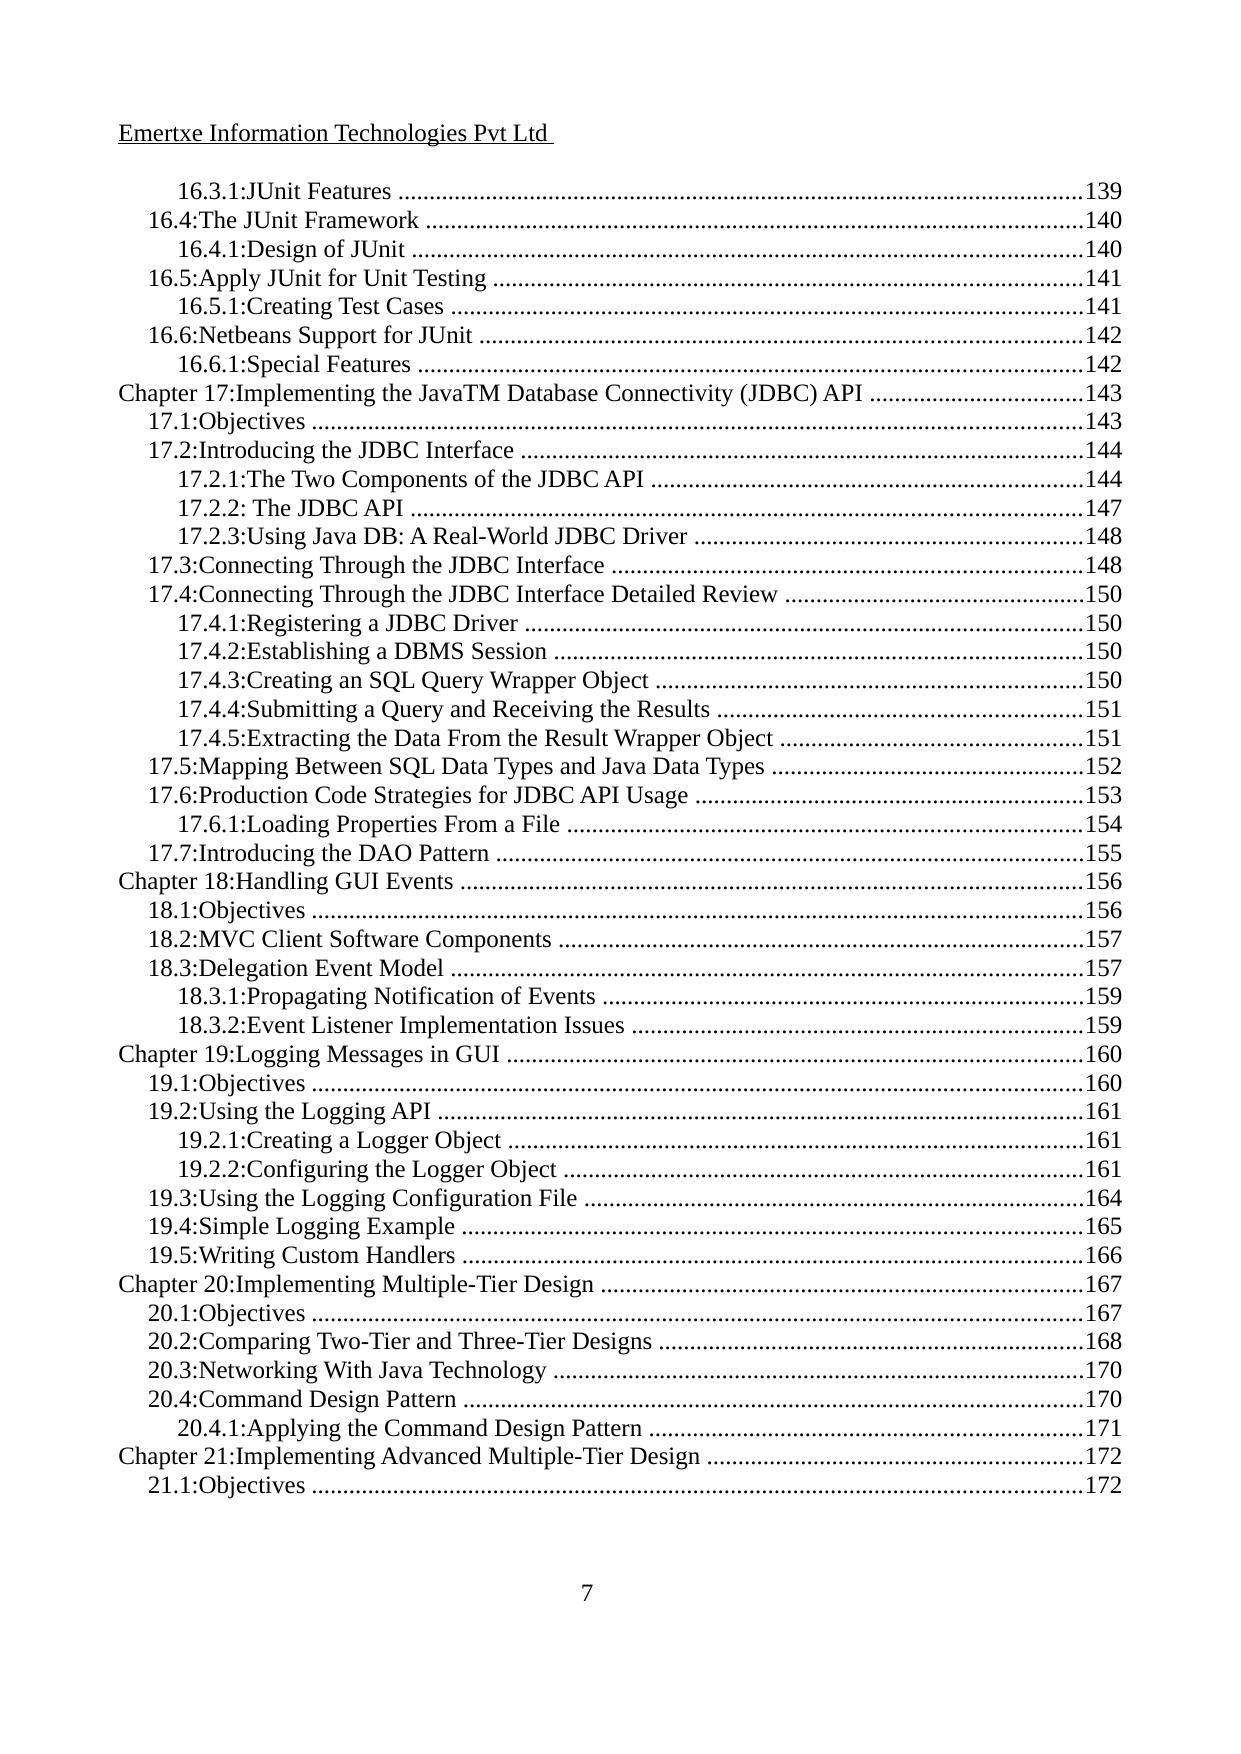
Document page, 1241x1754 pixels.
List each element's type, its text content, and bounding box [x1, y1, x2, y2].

text 19.2.2:Configuring the Logger Object 161 [177, 1154, 1122, 1183]
text 17.4.3:Creating an SQL Query Wrapper Object 150 [177, 665, 1122, 694]
text 19.2:Using the Logging API 161 [148, 1096, 1122, 1125]
text 16.6.1:Special Features 142 [177, 349, 1122, 378]
text 17.1:Objectives 143 [148, 406, 1122, 435]
text 18.3.1:Propagating Notification of Events 159 [177, 981, 1122, 1010]
text 17.6:Production Code Strategies for JDBC API Usage 153 [148, 780, 1122, 809]
text 17.4.2:Establishing a DBMS Session 150 [177, 636, 1122, 665]
text 20.1:Objectives 167 [148, 1298, 1122, 1326]
text 19.2.1:Creating a Logger Object 161 [177, 1125, 1122, 1154]
text 16.5.1:Creating Test Cases 141 [177, 291, 1122, 320]
text 17.4.5:Extracting the Data From the Result Wrapper Object 151 [177, 723, 1122, 751]
text Chapter 18:Handling GUI Events 156 [118, 866, 1122, 895]
text 17.3:Connecting Through the JDBC Interface 148 [148, 550, 1122, 579]
text 17.4.1:Registering a JDBC Driver 150 [177, 608, 1122, 636]
text 20.4.1:Applying the Command Design Pattern 171 [177, 1413, 1122, 1441]
text 16.4:The JUnit Framework 140 [148, 205, 1122, 234]
text 17.7:Introducing the DAO Pattern 155 [148, 838, 1122, 866]
text 18.1:Objectives 156 [148, 895, 1122, 924]
text Chapter 20:Implementing Multiple-Tier Design 167 [118, 1269, 1122, 1298]
text Chapter 19:Logging Messages in GUI 160 [118, 1039, 1122, 1068]
text 18.3:Delegation Event Model 157 [148, 953, 1122, 981]
text 16.4.1:Design of JUnit 140 [177, 234, 1122, 263]
text 17.2:Introducing the JDBC Interface 144 [148, 435, 1122, 464]
text 17.4.4:Submitting a Query and Receiving the Results 151 [177, 694, 1122, 723]
text 19.3:Using the Logging Configuration File 164 [148, 1183, 1122, 1211]
text 20.3:Networking With Java Technology 170 [148, 1355, 1122, 1384]
text 16.3.1:JUnit Features 139 [177, 176, 1122, 205]
text 19.5:Writing Custom Handlers 166 [148, 1240, 1122, 1269]
text 21.1:Objectives 172 [148, 1470, 1122, 1499]
text 20.2:Comparing Two-Tier and Three-Tier Designs 168 [148, 1326, 1122, 1355]
text 17.4:Connecting Through the JDBC Interface Detailed Review 150 [148, 579, 1122, 608]
text 18.2:MVC Client Software Components 157 [148, 924, 1122, 953]
text 17.2.3:Using Java DB: A Real-World JDBC Driver 148 [177, 521, 1122, 550]
text 16.6:Netbeans Support for JUnit 142 [148, 320, 1122, 349]
text 17.5:Mapping Between SQL Data Types and Java Data Types 152 [148, 751, 1122, 780]
text 17.2.1:The Two Components of the JDBC API 144 [177, 464, 1122, 493]
text 17.2.2: The JDBC API 147 [177, 493, 1122, 521]
text 17.6.1:Loading Properties From a File 154 [177, 809, 1122, 838]
text 20.4:Command Design Pattern 170 [148, 1384, 1122, 1413]
text 16.5:Apply JUnit for Unit Testing 141 [148, 263, 1122, 291]
text Chapter 21:Implementing Advanced Multiple-Tier Design 172 [118, 1441, 1122, 1470]
text Chapter 17:Implementing the JavaTM Database Connectivity (JDBC) API 143 [118, 378, 1122, 406]
text 19.1:Objectives 160 [148, 1068, 1122, 1096]
text 18.3.2:Event Listener Implementation Issues 159 [177, 1010, 1122, 1039]
text 19.4:Simple Logging Example 165 [148, 1211, 1122, 1240]
